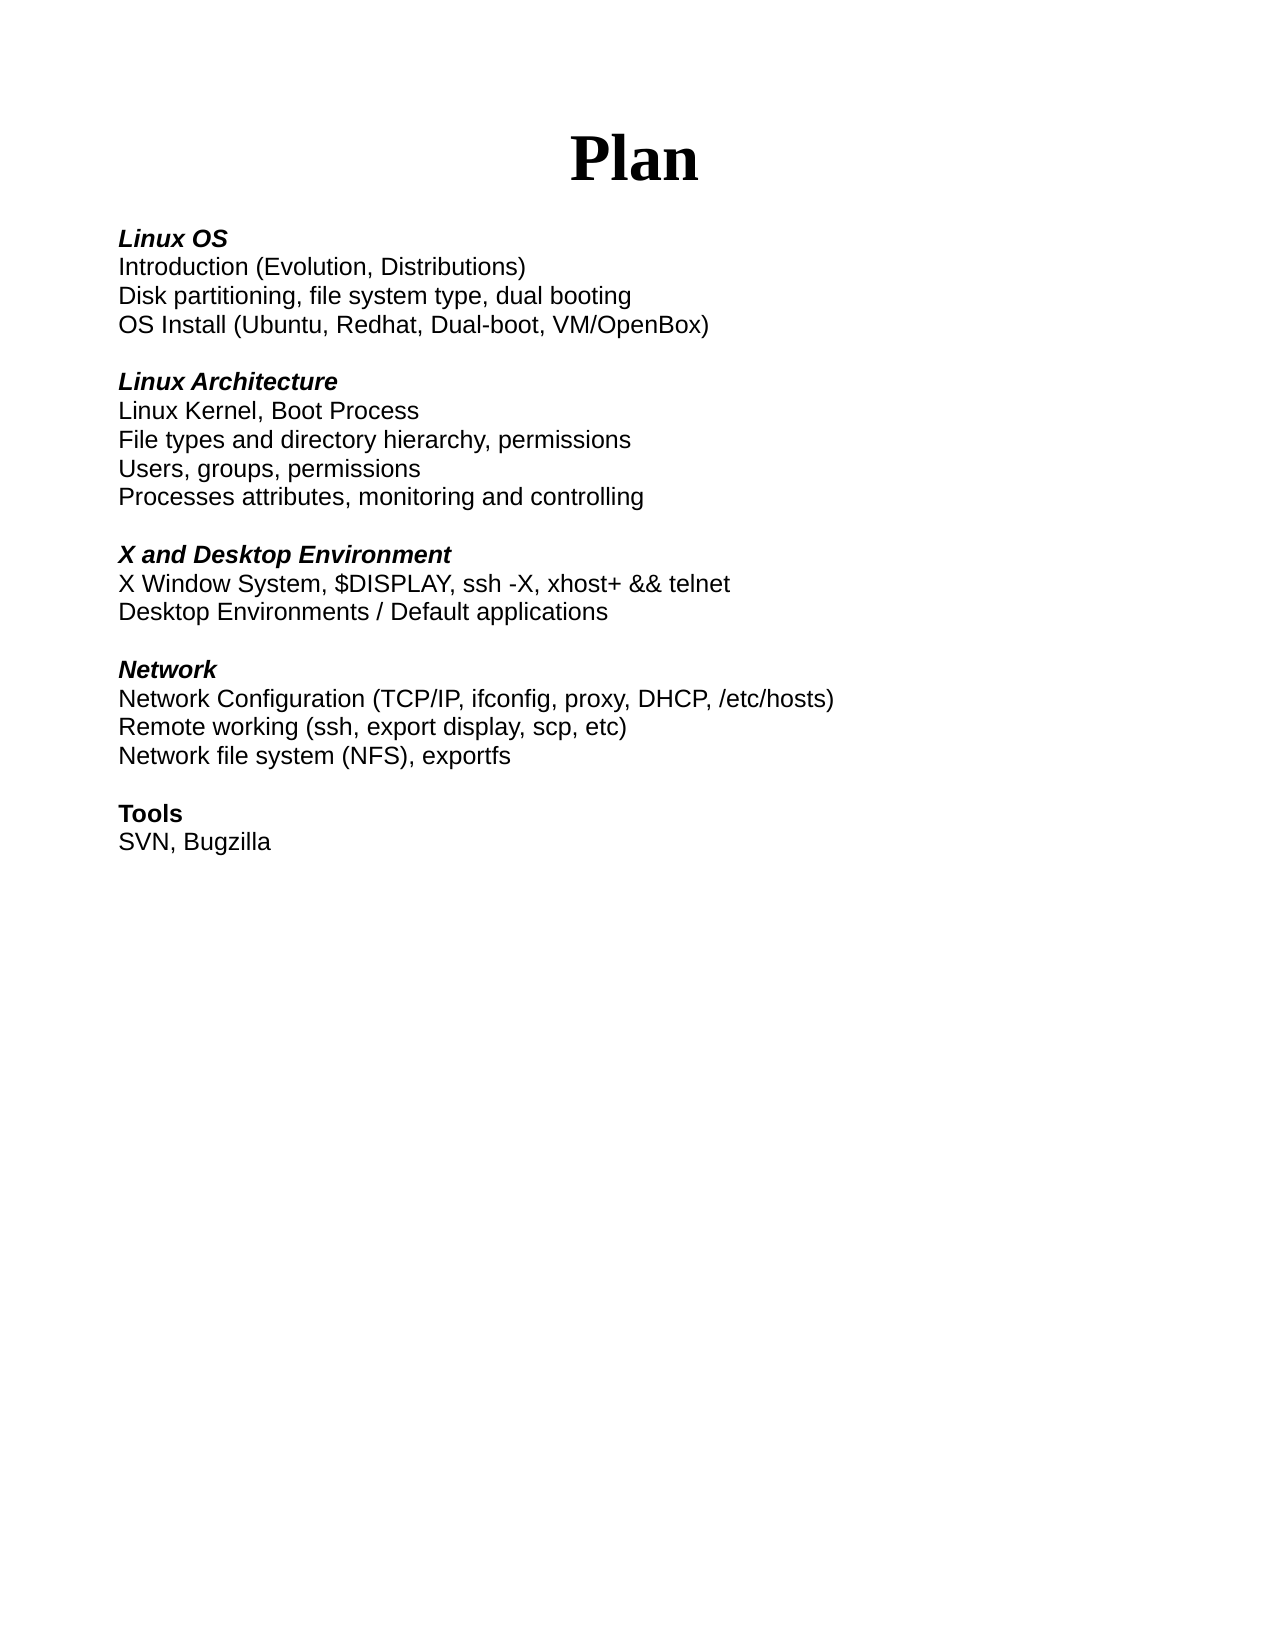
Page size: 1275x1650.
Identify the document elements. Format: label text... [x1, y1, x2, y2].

text Network Configuration (TCP/IP, ifconfig, proxy, DHCP, /etc/hosts) [118, 683, 1157, 712]
text Users, groups, permissions [118, 453, 1157, 482]
text Network [118, 655, 1157, 683]
text X Window System, $DISPLAY, ssh -X, xhost+ && telnet [118, 568, 1157, 597]
text Linux Kernel, Boot Process [118, 396, 1157, 425]
text File types and directory hierarchy, permissions [118, 425, 1157, 453]
text OS Install (Ubuntu, Redhat, Dual-boot, VM/OpenBox) [118, 310, 1157, 338]
text Remote working (ssh, export display, scp, etc) [118, 712, 1157, 741]
text Processes attributes, monitoring and controlling [118, 482, 1157, 511]
text Plan [118, 118, 1157, 195]
text Network file system (NFS), exportfs [118, 741, 1157, 770]
text Linux Architecture [118, 367, 1157, 396]
text Introduction (Evolution, Distributions) [118, 252, 1157, 281]
text Tools [118, 798, 1157, 827]
text X and Desktop Environment [118, 540, 1157, 568]
text Desktop Environments / Default applications [118, 597, 1157, 626]
text Disk partitioning, file system type, dual booting [118, 281, 1157, 310]
text Linux OS [118, 223, 1157, 252]
text SVN, Bugzilla [118, 827, 1157, 856]
